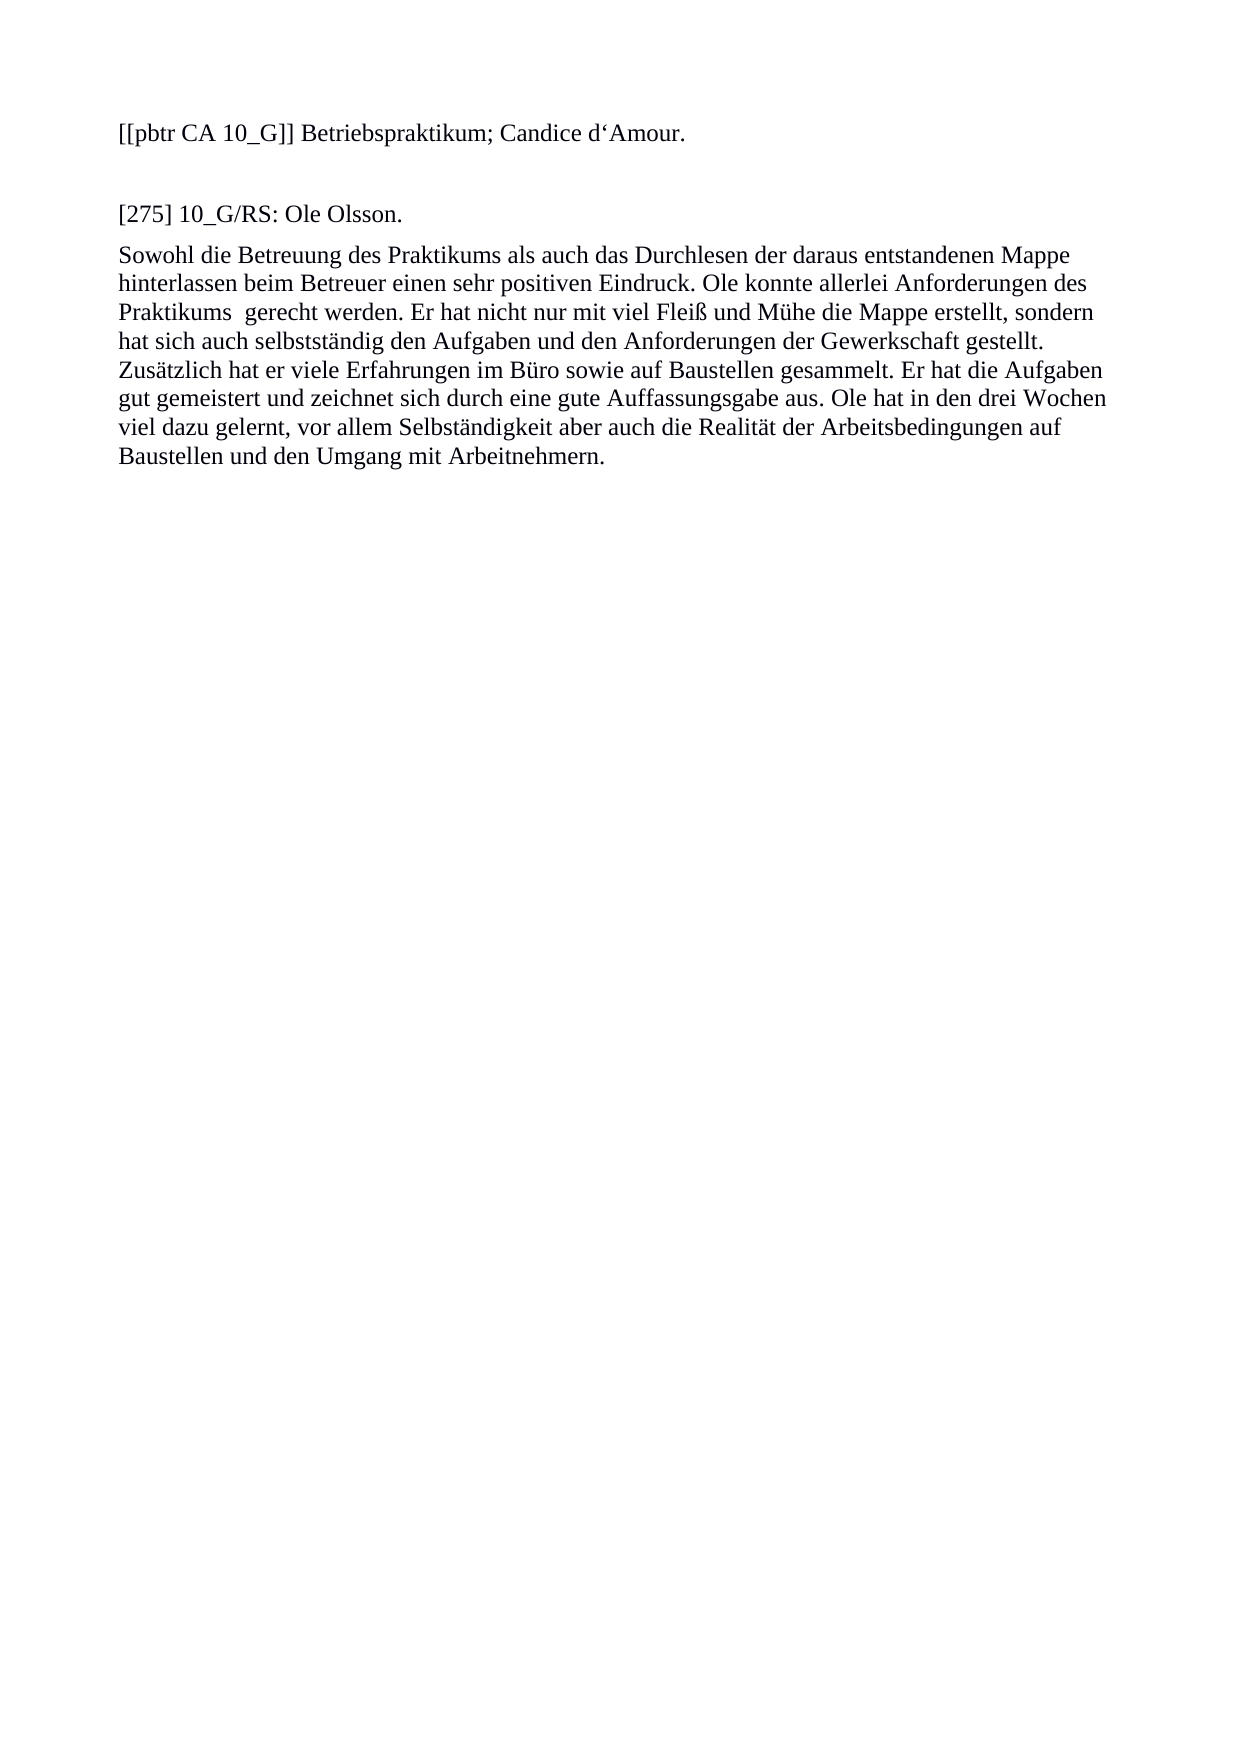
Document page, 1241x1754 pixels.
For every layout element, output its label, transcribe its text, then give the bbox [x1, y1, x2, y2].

text [275] 10_G/RS: Ole Olsson. [118, 199, 1122, 228]
text Sowohl die Betreuung des Praktikums als auch das Durchlesen der daraus entstandenen Mappe hinterlassen beim Betreuer einen sehr positiven Eindruck. Ole konnte allerlei Anforderungen des Praktikums gerecht werden. Er hat nicht nur mit viel Fleiß und Mühe die Mappe erstellt, sondern hat sich auch selbstständig den Aufgaben und den Anforderungen der Gewerkschaft gestellt. Zusätzlich hat er viele Erfahrungen im Büro sowie auf Baustellen gesammelt. Er hat die Aufgaben gut gemeistert und zeichnet sich durch eine gute Auffassungsgabe aus. Ole hat in den drei Wochen viel dazu gelernt, vor allem Selbständigkeit aber auch die Realität der Arbeitsbedingungen auf Baustellen und den Umgang mit Arbeitnehmern. [118, 240, 1122, 470]
text [[pbtr CA 10_G]] Betriebspraktikum; Candice d‘Amour. [118, 118, 1122, 147]
